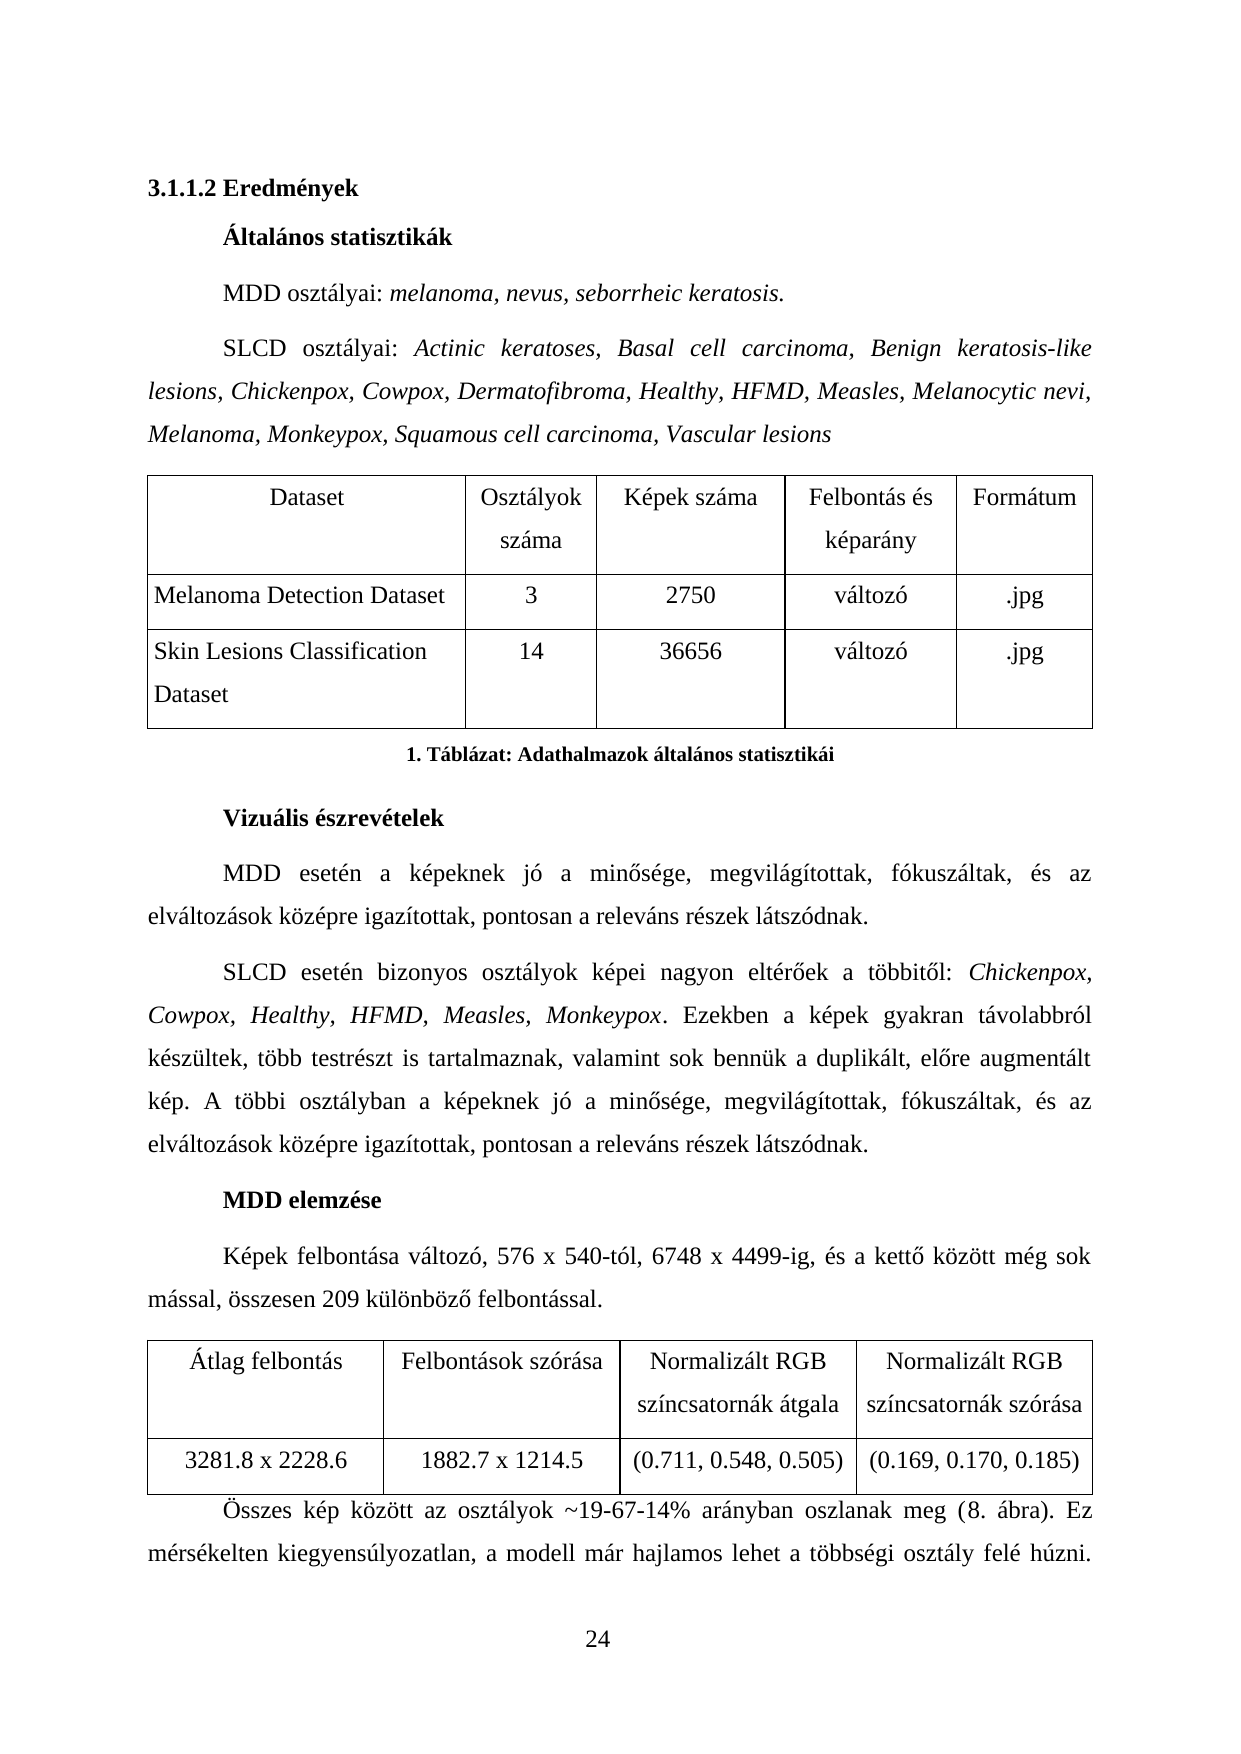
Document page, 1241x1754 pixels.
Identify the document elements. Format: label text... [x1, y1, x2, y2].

text Képek felbontása változó, 576 x 540-tól, 6748 x 4499-ig, és a kettő között még sok mással, összesen 209 különböző felbontással. [148, 1241, 1092, 1313]
table_header Normalizált RGB színcsatornák átgala [621, 1341, 856, 1438]
table_header Dataset [148, 476, 465, 574]
table_header Átlag felbontás [148, 1341, 383, 1438]
text 1. Táblázat: Adathalmazok általános statisztikái [148, 742, 1092, 766]
table_cell (0.711, 0.548, 0.505) [621, 1439, 856, 1494]
table_cell 3281.8 x 2228.6 [148, 1439, 383, 1494]
table_cell 36656 [597, 630, 784, 728]
text MDD osztályai: melanoma, nevus, seborrheic keratosis. [148, 278, 1092, 306]
text SLCD osztályai: Actinic keratoses, Basal cell carcinoma, Benign keratosis-like lesions, Chickenpox, Cowpox, Dermatofibroma, Healthy, HFMD, Measles, Melanocytic nevi, Melanoma, Monkeypox, Squamous cell carcinoma, Vascular lesions [148, 333, 1092, 448]
table_cell 3 [466, 575, 596, 629]
table_header Normalizált RGB színcsatornák szórása [857, 1341, 1092, 1438]
table_cell .jpg [957, 575, 1092, 629]
table_cell 2750 [597, 575, 784, 629]
text Vizuális észrevételek [148, 803, 1092, 831]
table_header Képek száma [597, 476, 784, 574]
table_header Felbontások szórása [384, 1341, 619, 1438]
text Általános statisztikák [148, 222, 1092, 251]
table_cell változó [786, 575, 956, 629]
text MDD elemzése [148, 1185, 1092, 1214]
table_header Osztályok száma [466, 476, 596, 574]
table_cell .jpg [957, 630, 1092, 728]
text Összes kép között az osztályok ~19-67-14% arányban oszlanak meg (8. ábra). Ez mérsékelten kiegyensúlyozatlan, a modell már hajlamos lehet a többségi osztály felé húzni. [148, 1495, 1092, 1567]
table_cell 1882.7 x 1214.5 [384, 1439, 619, 1494]
table_cell Melanoma Detection Dataset [148, 575, 465, 629]
text MDD esetén a képeknek jó a minősége, megvilágítottak, fókuszáltak, és az elváltozások középre igazítottak, pontosan a releváns részek látszódnak. [148, 858, 1092, 930]
subtitle Eredmények [148, 173, 1092, 201]
table_header Formátum [957, 476, 1092, 574]
table_cell Skin Lesions Classification Dataset [148, 630, 465, 728]
table_cell (0.169, 0.170, 0.185) [857, 1439, 1092, 1494]
table_cell változó [786, 630, 956, 728]
text SLCD esetén bizonyos osztályok képei nagyon eltérőek a többitől: Chickenpox, Cowpox, Healthy, HFMD, Measles, Monkeypox. Ezekben a képek gyakran távolabbról készültek, több testrészt is tartalmaznak, valamint sok bennük a duplikált, előre augmentált kép. A többi osztályban a képeknek jó a minősége, megvilágítottak, fókuszáltak, és az elváltozások középre igazítottak, pontosan a releváns részek látszódnak. [148, 957, 1092, 1158]
table_header Felbontás és képarány [786, 476, 956, 574]
table_cell 14 [466, 630, 596, 728]
